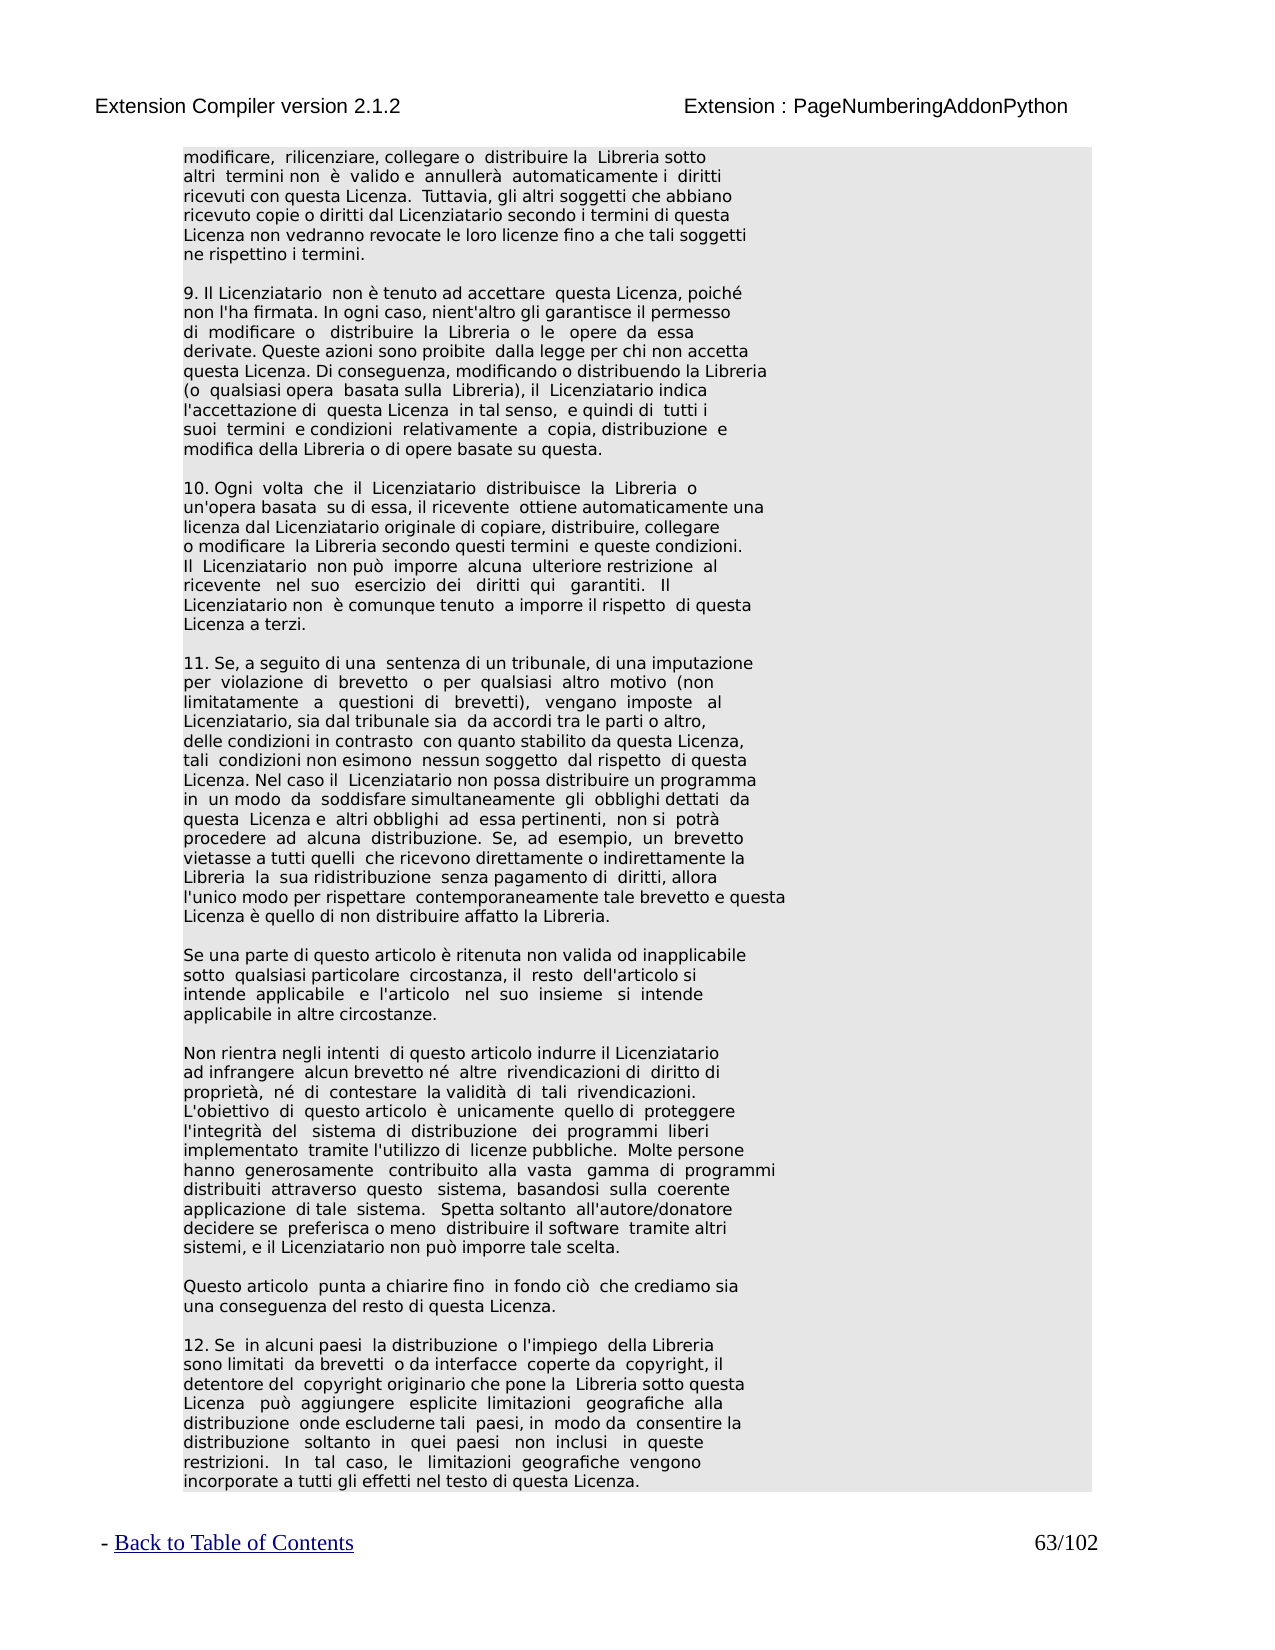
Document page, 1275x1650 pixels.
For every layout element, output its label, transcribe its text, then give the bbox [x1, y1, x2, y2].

text altri termini non è valido e annullerà automaticamente i diritti [183, 167, 1092, 186]
text distribuzione soltanto in quei paesi non inclusi in queste [183, 1433, 1092, 1453]
text modifica della Libreria o di opere basate su questa. [183, 440, 1092, 459]
text vietasse a tutti quelli che ricevono direttamente o indirettamente la [183, 849, 1092, 868]
text in un modo da soddisfare simultaneamente gli obblighi dettati da [183, 790, 1092, 810]
text tali condizioni non esimono nessun soggetto dal rispetto di questa [183, 751, 1092, 771]
text sotto qualsiasi particolare circostanza, il resto dell'articolo si [183, 966, 1092, 985]
text applicabile in altre circostanze. [183, 1004, 1092, 1024]
text implementato tramite l'utilizzo di licenze pubbliche. Molte persone [183, 1141, 1092, 1160]
text incorporate a tutti gli effetti nel testo di questa Licenza. [183, 1472, 1092, 1492]
text di modificare o distribuire la Libreria o le opere da essa [183, 323, 1092, 342]
text decidere se preferisca o meno distribuire il software tramite altri [183, 1219, 1092, 1238]
text distribuzione onde escluderne tali paesi, in modo da consentire la [183, 1414, 1092, 1433]
text una conseguenza del resto di questa Licenza. [183, 1297, 1092, 1316]
text modificare, rilicenziare, collegare o distribuire la Libreria sotto [183, 147, 1092, 167]
text Licenza può aggiungere esplicite limitazioni geografiche alla [183, 1394, 1092, 1414]
text ad infrangere alcun brevetto né altre rivendicazioni di diritto di [183, 1063, 1092, 1082]
text ricevente nel suo esercizio dei diritti qui garantiti. Il [183, 576, 1092, 596]
text l'accettazione di questa Licenza in tal senso, e quindi di tutti i [183, 401, 1092, 420]
text 12. Se in alcuni paesi la distribuzione o l'impiego della Libreria [183, 1336, 1092, 1355]
text 10. Ogni volta che il Licenziatario distribuisce la Libreria o [183, 479, 1092, 498]
text L'obiettivo di questo articolo è unicamente quello di proteggere [183, 1102, 1092, 1121]
text delle condizioni in contrasto con quanto stabilito da questa Licenza, [183, 732, 1092, 751]
text Licenza non vedranno revocate le loro licenze fino a che tali soggetti [183, 225, 1092, 245]
text sono limitati da brevetti o da interfacce coperte da copyright, il [183, 1355, 1092, 1375]
text per violazione di brevetto o per qualsiasi altro motivo (non [183, 673, 1092, 693]
text (o qualsiasi opera basata sulla Libreria), il Licenziatario indica [183, 381, 1092, 401]
text l'integrità del sistema di distribuzione dei programmi liberi [183, 1121, 1092, 1141]
text questa Licenza. Di conseguenza, modificando o distribuendo la Libreria [183, 362, 1092, 381]
text Licenza è quello di non distribuire affatto la Libreria. [183, 907, 1092, 927]
text Licenziatario, sia dal tribunale sia da accordi tra le parti o altro, [183, 712, 1092, 732]
text licenza dal Licenziatario originale di copiare, distribuire, collegare [183, 518, 1092, 537]
text derivate. Queste azioni sono proibite dalla legge per chi non accetta [183, 342, 1092, 362]
text Non rientra negli intenti di questo articolo indurre il Licenziatario [183, 1043, 1092, 1063]
text ne rispettino i termini. [183, 245, 1092, 264]
text Licenza a terzi. [183, 615, 1092, 634]
text o modificare la Libreria secondo questi termini e queste condizioni. [183, 537, 1092, 557]
text limitatamente a questioni di brevetti), vengano imposte al [183, 693, 1092, 712]
text Licenziatario non è comunque tenuto a imporre il rispetto di questa [183, 596, 1092, 615]
text 9. Il Licenziatario non è tenuto ad accettare questa Licenza, poiché [183, 284, 1092, 303]
text procedere ad alcuna distribuzione. Se, ad esempio, un brevetto [183, 829, 1092, 849]
text intende applicabile e l'articolo nel suo insieme si intende [183, 985, 1092, 1004]
text sistemi, e il Licenziatario non può imporre tale scelta. [183, 1238, 1092, 1258]
text detentore del copyright originario che pone la Libreria sotto questa [183, 1375, 1092, 1394]
text proprietà, né di contestare la validità di tali rivendicazioni. [183, 1082, 1092, 1102]
text Questo articolo punta a chiarire fino in fondo ciò che crediamo sia [183, 1277, 1092, 1297]
text suoi termini e condizioni relativamente a copia, distribuzione e [183, 420, 1092, 440]
text applicazione di tale sistema. Spetta soltanto all'autore/donatore [183, 1199, 1092, 1219]
text hanno generosamente contribuito alla vasta gamma di programmi [183, 1160, 1092, 1180]
text Libreria la sua ridistribuzione senza pagamento di diritti, allora [183, 868, 1092, 888]
text Il Licenziatario non può imporre alcuna ulteriore restrizione al [183, 557, 1092, 576]
text un'opera basata su di essa, il ricevente ottiene automaticamente una [183, 498, 1092, 518]
text Se una parte di questo articolo è ritenuta non valida od inapplicabile [183, 946, 1092, 966]
text distribuiti attraverso questo sistema, basandosi sulla coerente [183, 1180, 1092, 1199]
text Licenza. Nel caso il Licenziatario non possa distribuire un programma [183, 771, 1092, 790]
text l'unico modo per rispettare contemporaneamente tale brevetto e questa [183, 888, 1092, 907]
text ricevuto copie o diritti dal Licenziatario secondo i termini di questa [183, 206, 1092, 225]
text non l'ha firmata. In ogni caso, nient'altro gli garantisce il permesso [183, 303, 1092, 323]
text ricevuti con questa Licenza. Tuttavia, gli altri soggetti che abbiano [183, 186, 1092, 206]
text 11. Se, a seguito di una sentenza di un tribunale, di una imputazione [183, 654, 1092, 673]
text restrizioni. In tal caso, le limitazioni geografiche vengono [183, 1453, 1092, 1472]
text questa Licenza e altri obblighi ad essa pertinenti, non si potrà [183, 810, 1092, 829]
